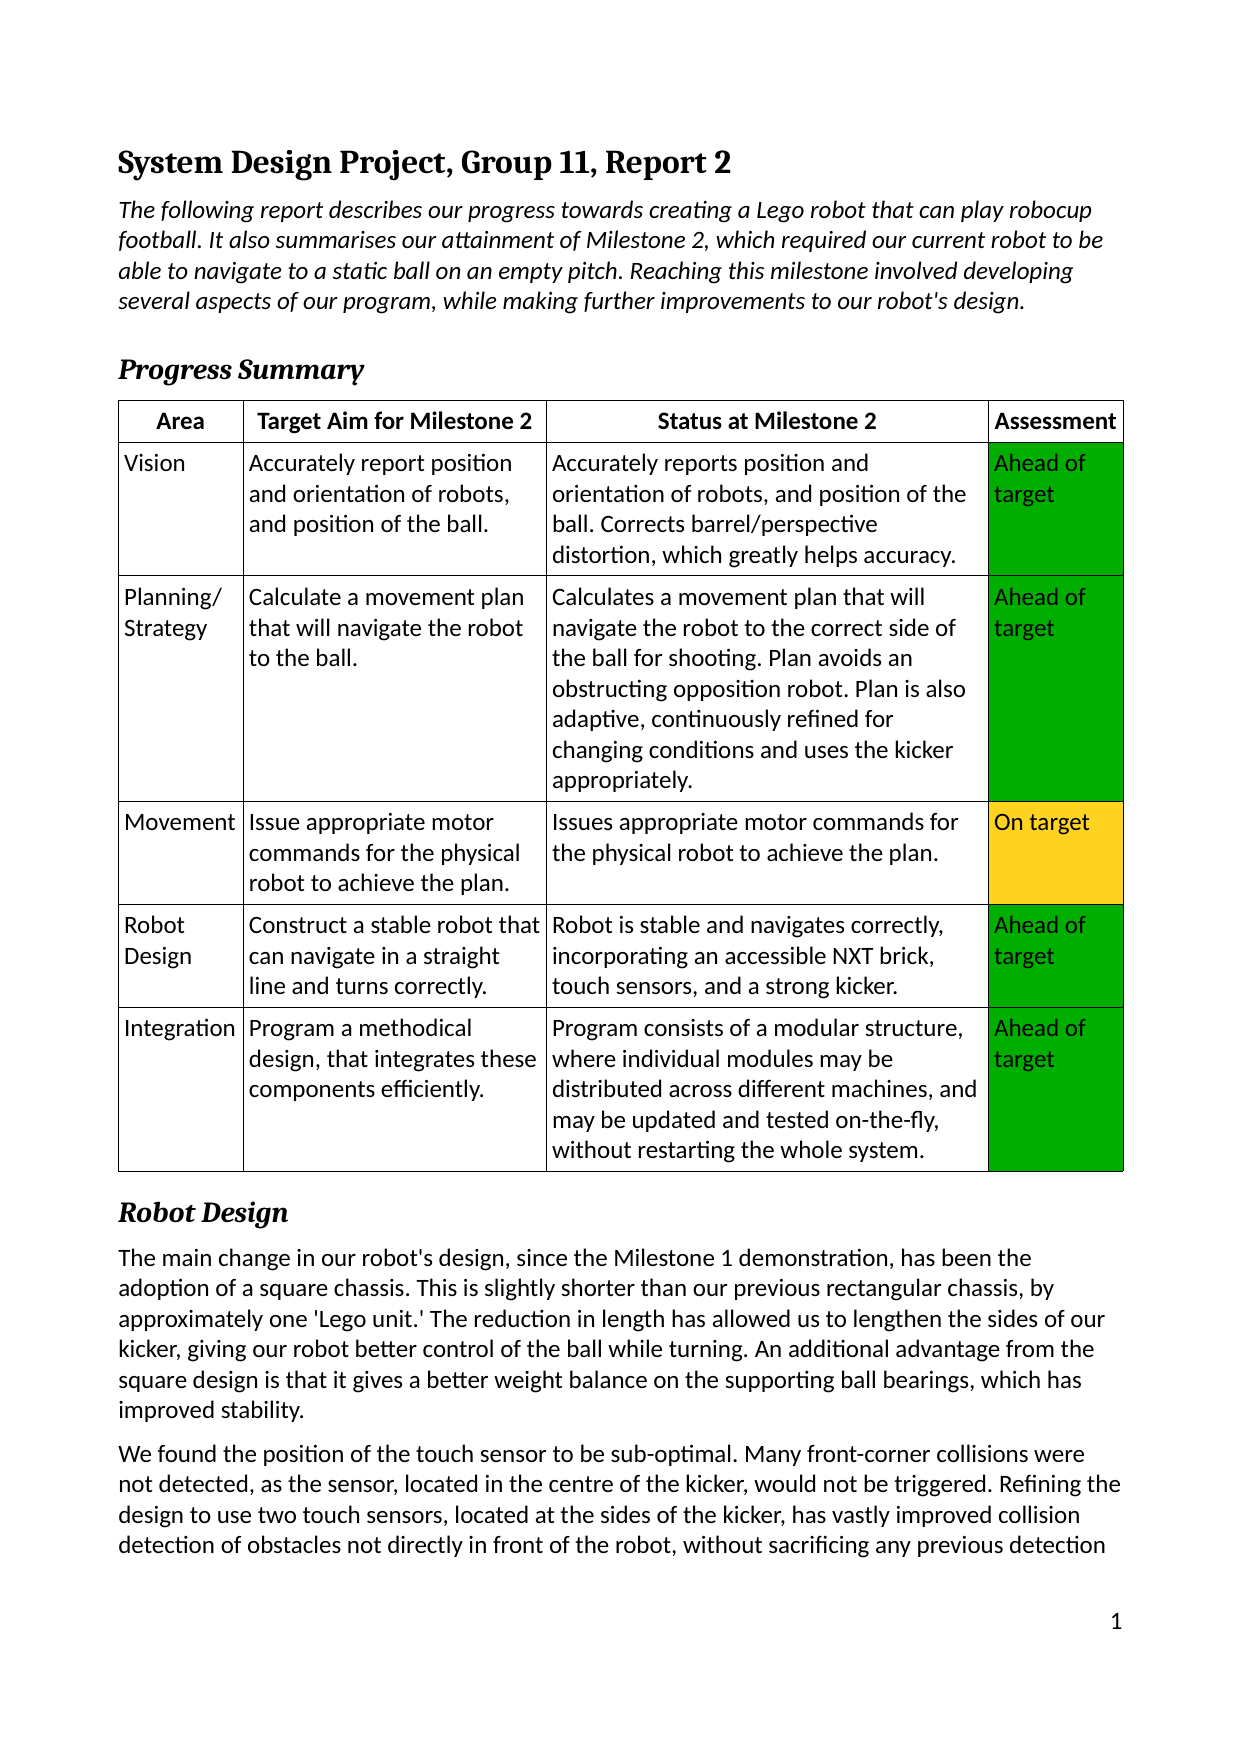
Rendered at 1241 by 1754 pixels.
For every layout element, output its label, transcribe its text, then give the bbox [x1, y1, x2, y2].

table_cell Calculate a movement plan that will navigate the robot to the ball. [244, 576, 546, 801]
table_cell Planning/ Strategy [119, 576, 243, 801]
table_cell Robot is stable and navigates correctly, incorporating an accessible NXT brick, touch sensors, and a strong kicker. [547, 905, 988, 1007]
table_header Target Aim for Milestone 2 [244, 401, 546, 442]
table_cell Construct a stable robot that can navigate in a straight line and turns correctly. [244, 905, 546, 1007]
table_cell Vision [119, 443, 243, 575]
table_header Area [119, 401, 243, 442]
table_cell Accurately report position and orientation of robots, and position of the ball. [244, 443, 546, 575]
table_cell Accurately reports position and orientation of robots, and position of the ball. Corrects barrel/perspective distortion, which greatly helps accuracy. [547, 443, 988, 575]
text We found the position of the touch sensor to be sub-optimal. Many front-corner collisions were not detected, as the sensor, located in the centre of the kicker, would not be triggered. Refining the design to use two touch sensors, located at the sides of the kicker, has vastly improved collision detection of obstacles not directly in front of the robot, without sacrificing any previous detection [118, 1438, 1122, 1560]
table_cell Ahead of target [989, 576, 1123, 801]
subtitle Robot Design [118, 1196, 1122, 1229]
table_cell Issue appropriate motor commands for the physical robot to achieve the plan. [244, 802, 546, 904]
table_cell Program consists of a modular structure, where individual modules may be distributed across different machines, and may be updated and tested on-the-fly, without restarting the whole system. [547, 1008, 988, 1171]
text The main change in our robot's design, since the Milestone 1 demonstration, has been the adoption of a square chassis. This is slightly shorter than our previous rectangular chassis, by approximately one 'Lego unit.' The reduction in length has allowed us to lengthen the sides of our kicker, giving our robot better control of the ball while turning. An additional advantage from the square design is that it gives a better weight balance on the supporting ball bearings, which has improved stability. [118, 1242, 1122, 1425]
subtitle System Design Project, Group 11, Report 2 [118, 143, 1122, 181]
table_header Assessment [989, 401, 1123, 442]
table_cell Calculates a movement plan that will navigate the robot to the correct side of the ball for shooting. Plan avoids an obstructing opposition robot. Plan is also adaptive, continuously refined for changing conditions and uses the kicker appropriately. [547, 576, 988, 801]
table_cell Ahead of target [989, 905, 1123, 1007]
text The following report describes our progress towards creating a Lego robot that can play robocup football. It also summarises our attainment of Milestone 2, which required our current robot to be able to navigate to a static ball on an empty pitch. Reaching this milestone involved developing several aspects of our program, while making further improvements to our robot's design. [118, 194, 1122, 316]
table_cell Program a methodical design, that integrates these components efficiently. [244, 1008, 546, 1171]
table_cell Integration [119, 1008, 243, 1171]
table_header Status at Milestone 2 [547, 401, 988, 442]
table_cell Movement [119, 802, 243, 904]
subtitle Progress Summary [118, 353, 1122, 387]
table_cell Robot Design [119, 905, 243, 1007]
table_cell Ahead of target [989, 1008, 1123, 1171]
table_cell Issues appropriate motor commands for the physical robot to achieve the plan. [547, 802, 988, 904]
table_cell Ahead of target [989, 443, 1123, 575]
table_cell On target [989, 802, 1123, 904]
